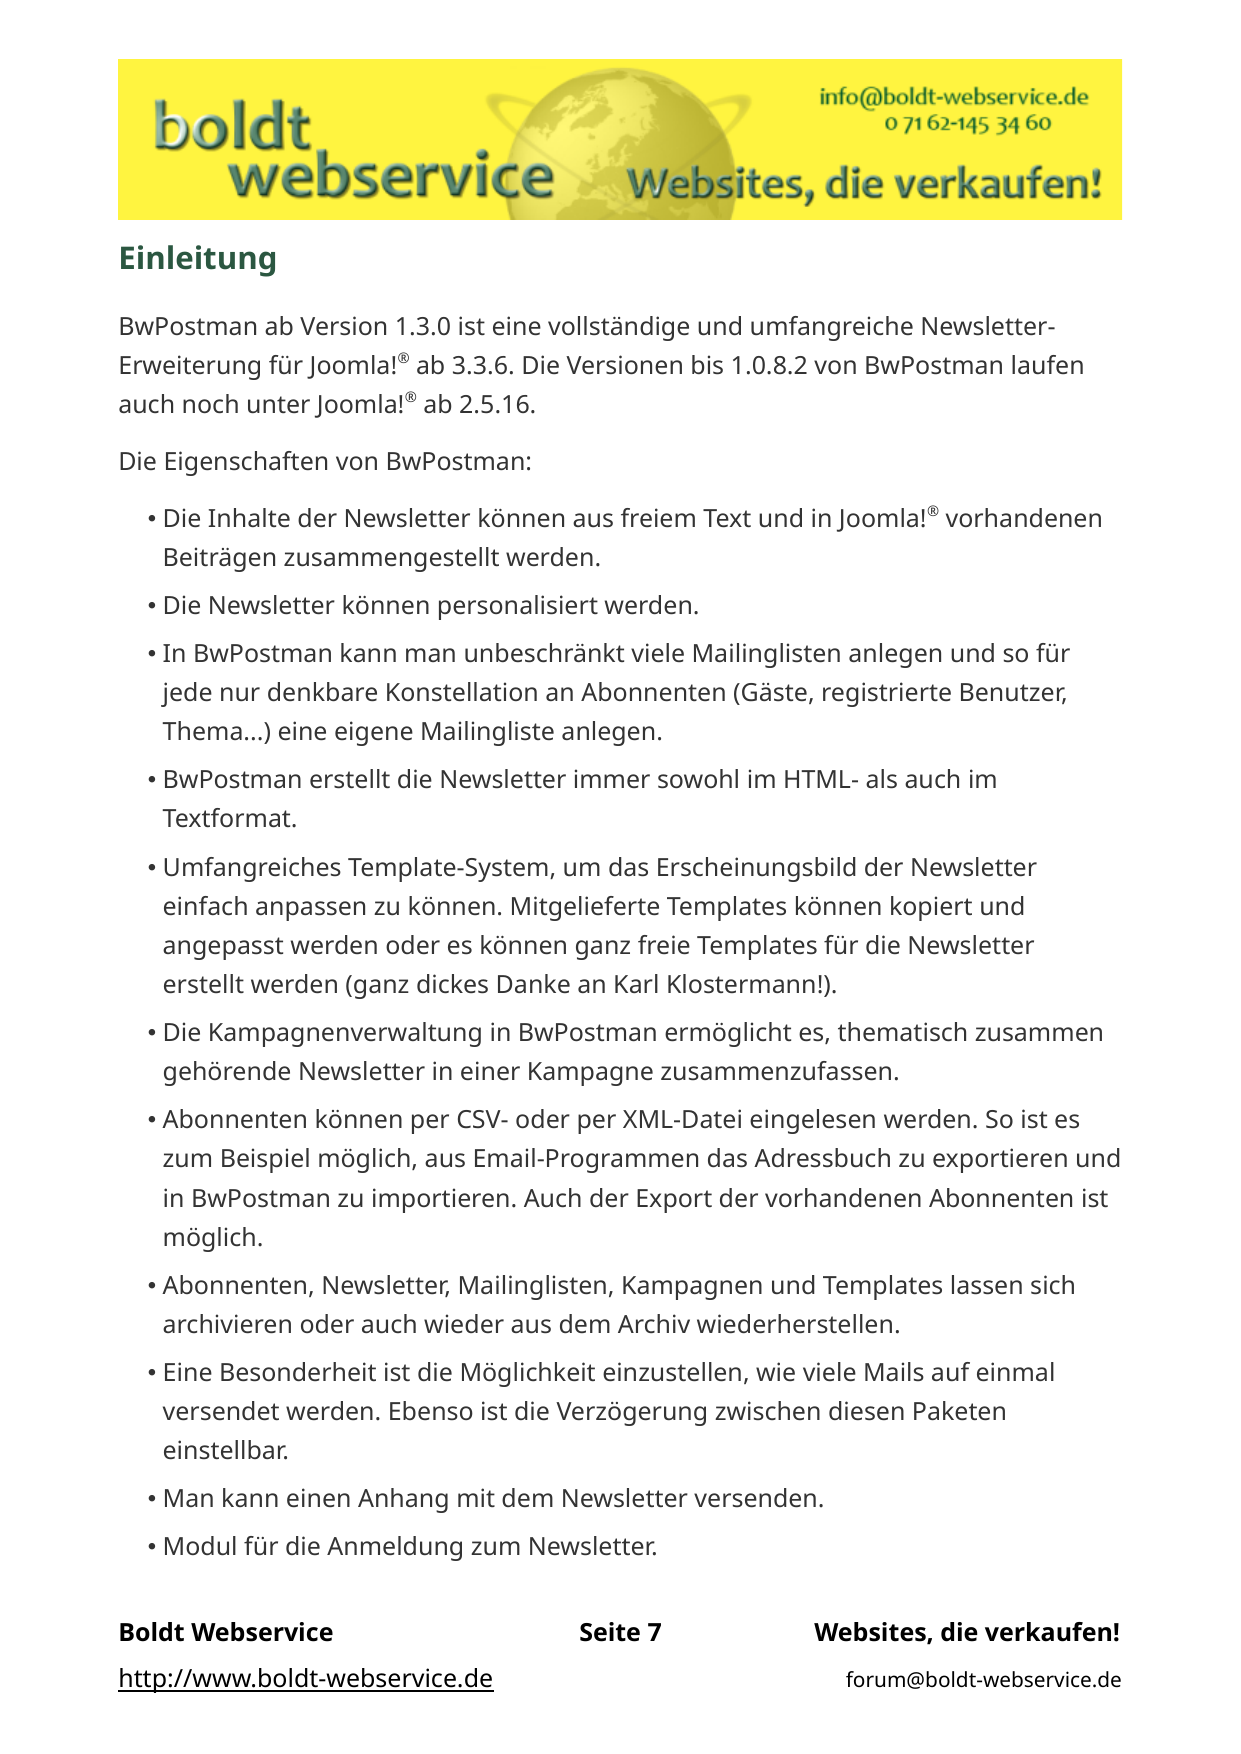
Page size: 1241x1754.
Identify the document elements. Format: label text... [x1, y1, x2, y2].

list Die Kampagnenverwaltung in BwPostman ermöglicht es, thematisch zusammen gehörende Newsletter in einer Kampagne zusammenzufassen. [148, 1015, 1122, 1088]
list Abonnenten können per CSV- oder per XML-Datei eingelesen werden. So ist es zum Beispiel möglich, aus Email-Programmen das Adressbuch zu exportieren und in BwPostman zu importieren. Auch der Export der vorhandenen Abonnenten ist möglich. [148, 1102, 1122, 1253]
list In BwPostman kann man unbeschränkt viele Mailinglisten anlegen und so für jede nur denkbare Konstellation an Abonnenten (Gäste, registrierte Benutzer, Thema...) eine eigene Mailingliste anlegen. [148, 636, 1122, 748]
list Man kann einen Anhang mit dem Newsletter versenden. [148, 1481, 1122, 1515]
list Die Newsletter können personalisiert werden. [148, 588, 1122, 622]
list Eine Besonderheit ist die Möglichkeit einzustellen, wie viele Mails auf einmal versendet werden. Ebenso ist die Verzögerung zwischen diesen Paketen einstellbar. [148, 1354, 1122, 1467]
list Modul für die Anmeldung zum Newsletter. [148, 1529, 1122, 1563]
list Umfangreiches Template-System, um das Erscheinungsbild der Newsletter einfach anpassen zu können. Mitgelieferte Templates können kopiert und angepasst werden oder es können ganz freie Templates für die Newsletter erstellt werden (ganz dickes Danke an Karl Klostermann!). [148, 849, 1122, 1001]
list BwPostman erstellt die Newsletter immer sowohl im HTML- als auch im Textformat. [148, 762, 1122, 835]
picture [118, 59, 1123, 220]
text BwPostman ab Version 1.3.0 ist eine vollständige und umfangreiche Newsletter-Erweiterung für Joomla!® ab 3.3.6. Die Versionen bis 1.0.8.2 von BwPostman laufen auch noch unter Joomla!® ab 2.5.16. [118, 308, 1122, 421]
subtitle Einleitung [118, 236, 1122, 279]
list Die Inhalte der Newsletter können aus freiem Text und in Joomla!® vorhandenen Beiträgen zusammengestellt werden. [148, 500, 1122, 574]
list Abonnenten, Newsletter, Mailinglisten, Kampagnen und Templates lassen sich archivieren oder auch wieder aus dem Archiv wiederherstellen. [148, 1267, 1122, 1341]
text Die Eigenschaften von BwPostman: [118, 443, 1122, 478]
